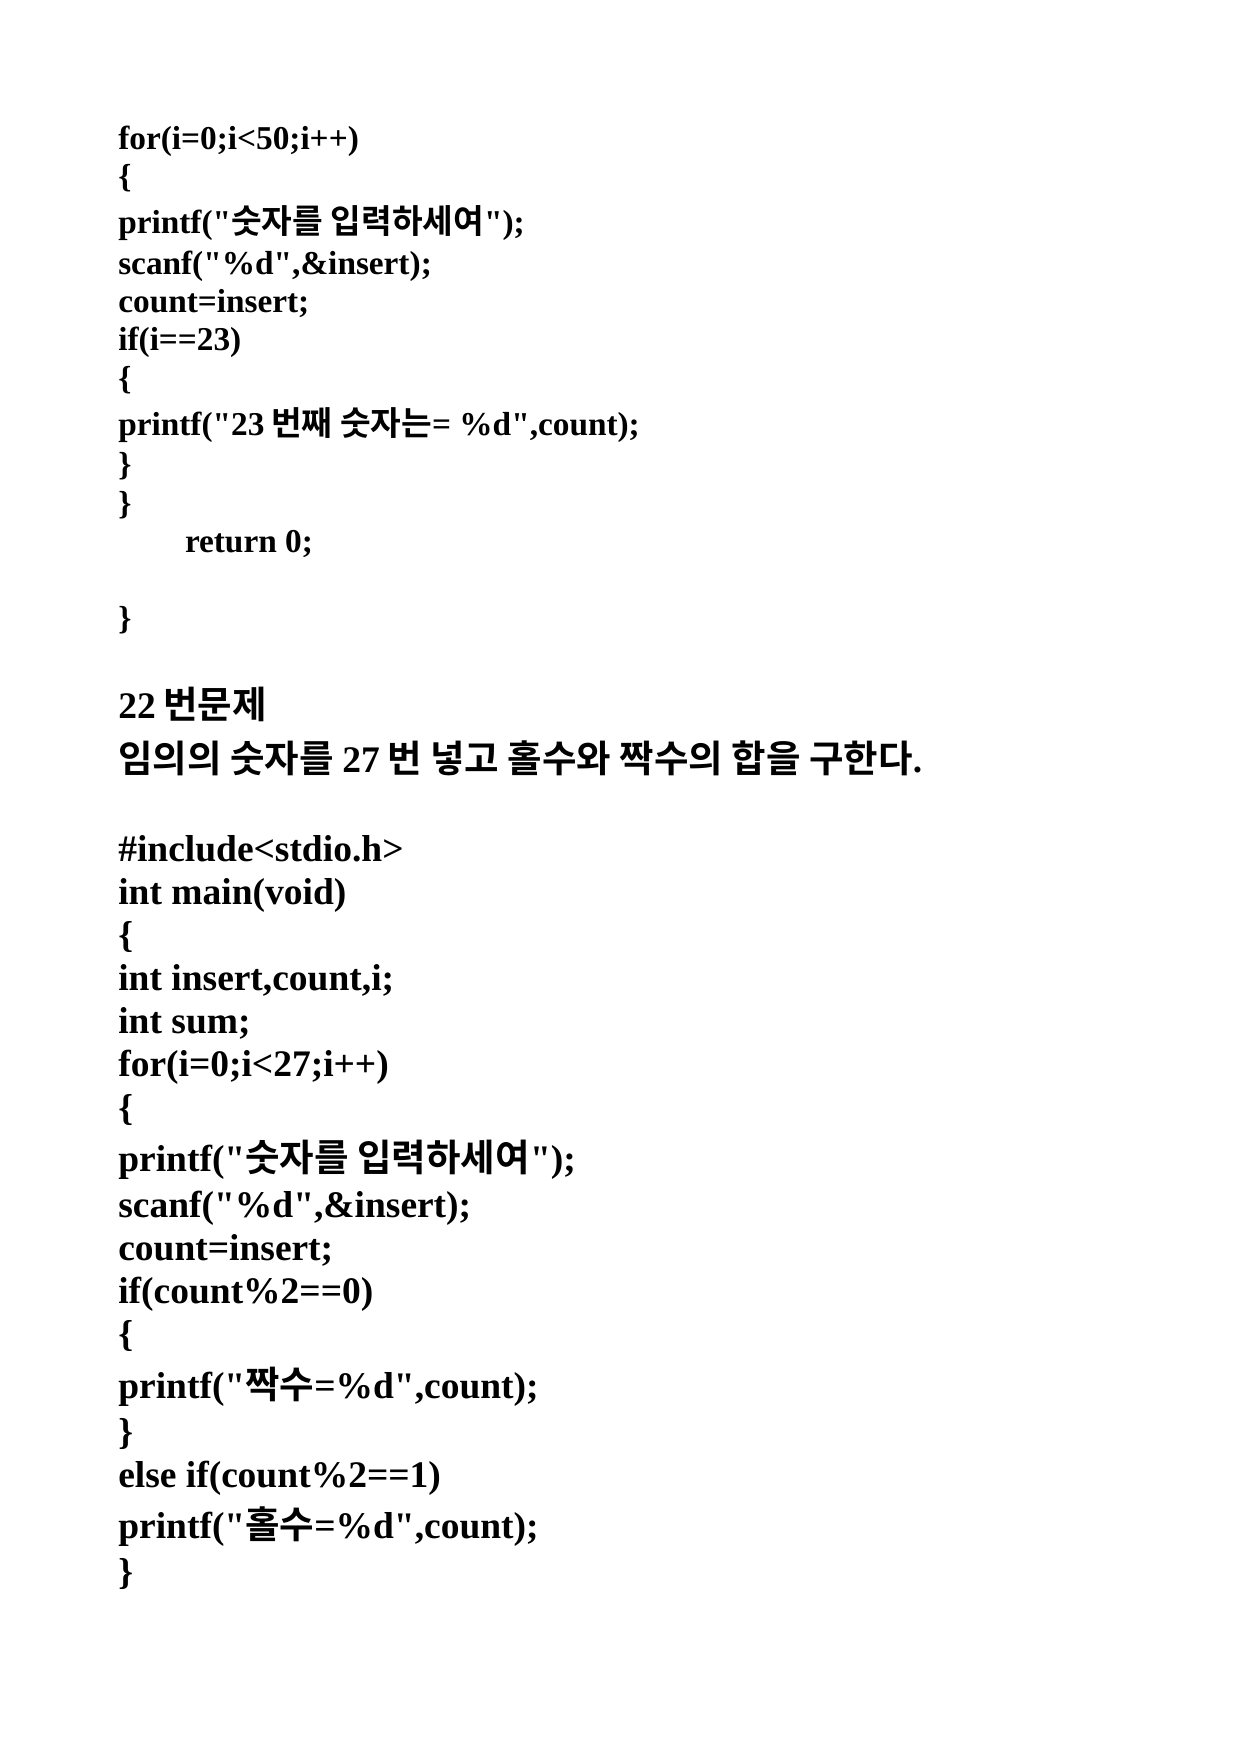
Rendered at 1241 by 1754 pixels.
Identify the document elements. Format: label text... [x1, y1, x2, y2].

text #include<stdio.h> [118, 826, 1122, 869]
text return 0; [118, 521, 1122, 559]
text { [118, 912, 1122, 956]
text } [118, 1409, 1122, 1452]
text printf("23번째 숫자는= %d",count); [118, 396, 1122, 444]
text printf("숫자를 입력하세여"); [118, 195, 1122, 243]
text } [118, 598, 1122, 636]
text { [118, 358, 1122, 396]
text scanf("%d",&insert); [118, 1182, 1122, 1226]
text count=insert; [118, 1226, 1122, 1269]
text { [118, 1312, 1122, 1355]
text count=insert; [118, 281, 1122, 320]
text else if(count%2==1) [118, 1452, 1122, 1495]
text scanf("%d",&insert); [118, 243, 1122, 281]
text } [118, 444, 1122, 483]
text int insert,count,i; [118, 956, 1122, 999]
text printf("홀수=%d",count); [118, 1495, 1122, 1550]
text printf("숫자를 입력하세여"); [118, 1128, 1122, 1182]
text int sum; [118, 999, 1122, 1042]
text int main(void) [118, 869, 1122, 912]
text { [118, 156, 1122, 195]
text 임의의 숫자를 27번 넣고 홀수와 짝수의 합을 구한다. [118, 729, 1122, 783]
text for(i=0;i<50;i++) [118, 118, 1122, 156]
text if(i==23) [118, 320, 1122, 358]
text printf("짝수=%d",count); [118, 1355, 1122, 1409]
text if(count%2==0) [118, 1269, 1122, 1312]
text } [118, 483, 1122, 521]
text for(i=0;i<27;i++) [118, 1042, 1122, 1085]
text 22번문제 [118, 674, 1122, 729]
text } [118, 1550, 1122, 1593]
text { [118, 1085, 1122, 1128]
